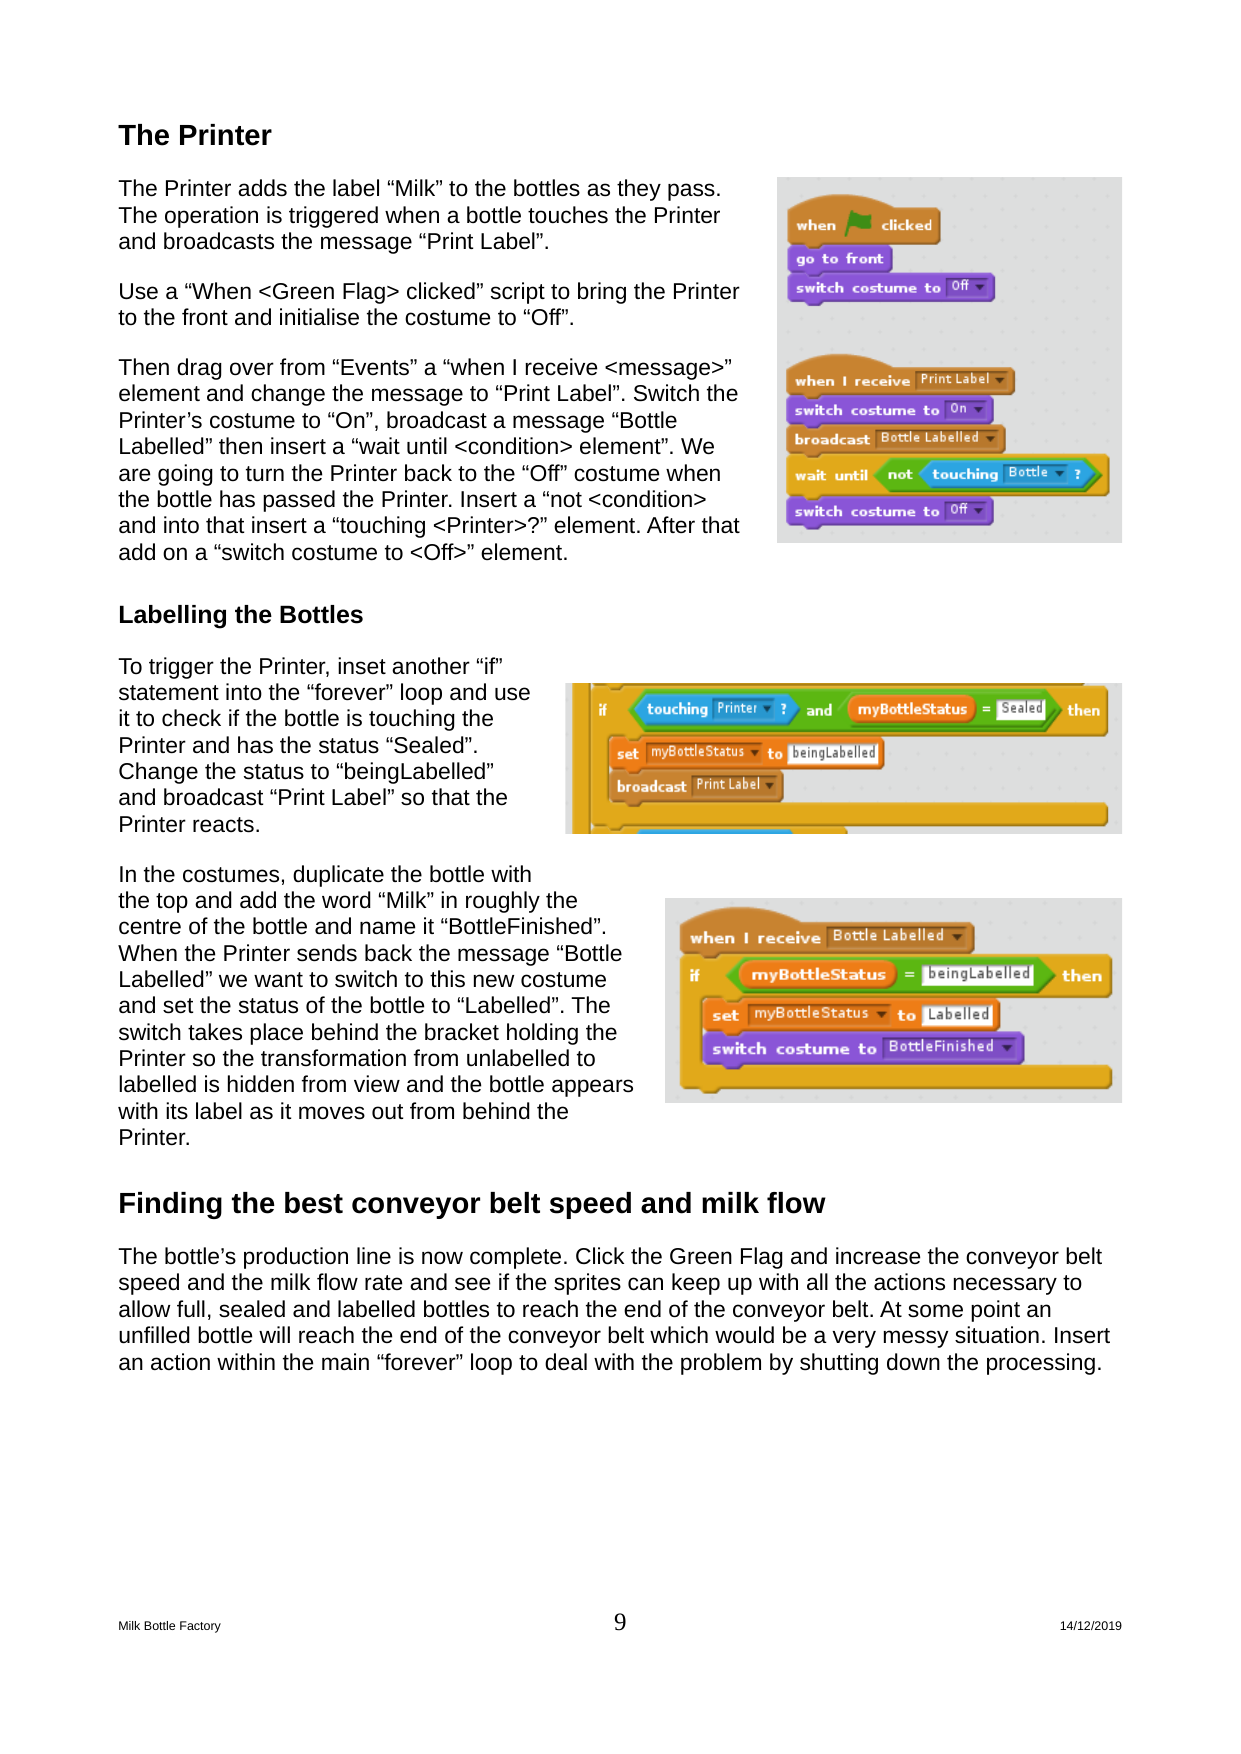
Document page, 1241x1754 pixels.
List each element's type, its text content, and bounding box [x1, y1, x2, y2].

subtitle The Printer [118, 118, 1122, 152]
picture [777, 177, 1123, 543]
text The Printer adds the label “Milk” to the bottles as they pass. The operation is triggered when a bottle touches the Printer and broadcasts the message “Print Label”. [118, 175, 1122, 254]
subtitle Finding the best conveyor belt speed and milk flow [118, 1186, 1122, 1219]
text The bottle’s production line is now complete. Click the Green Flag and increase the conveyor belt speed and the milk flow rate and see if the sprites can keep up with all the actions necessary to allow full, sealed and labelled bottles to reach the end of the conveyor belt. At some point an unfilled bottle will reach the end of the conveyor belt which would be a very messy situation. Insert an action within the main “forever” loop to deal with the problem by shutting down the processing. [118, 1243, 1122, 1375]
text Use a “When <Green Flag> clicked” script to bring the Printer to the front and initialise the costume to “Off”. [118, 278, 777, 331]
picture [565, 683, 1123, 834]
text In the costumes, duplicate the bottle with the top and add the word “Milk” in roughly the centre of the bottle and name it “BottleFinished”. When the Printer sends back the message “Bottle Labelled” we want to switch to this new costume and set the status of the bottle to “Labelled”. The switch takes place behind the bracket holding the Printer so the transformation from unlabelled to labelled is hidden from view and the bottle appears with its label as it moves out from behind the Printer. [118, 861, 1122, 1151]
picture [665, 898, 1123, 1103]
text To trigger the Printer, inset another “if” statement into the “forever” loop and use it to check if the bottle is touching the Printer and has the status “Sealed”. Change the status to “beingLabelled” and broadcast “Print Label” so that the Printer reacts. [118, 653, 1122, 837]
subtitle Labelling the Bottles [118, 600, 1122, 629]
text Then drag over from “Events” a “when I receive <message>” element and change the message to “Print Label”. Switch the Printer’s costume to “On”, broadcast a message “Bottle Labelled” then insert a “wait until <condition> element”. We are going to turn the Printer back to the “Off” costume when the bottle has passed the Printer. Insert a “not <condition> and into that insert a “touching <Printer>?” element. After that add on a “switch costume to <Off>” element. [118, 354, 1122, 565]
